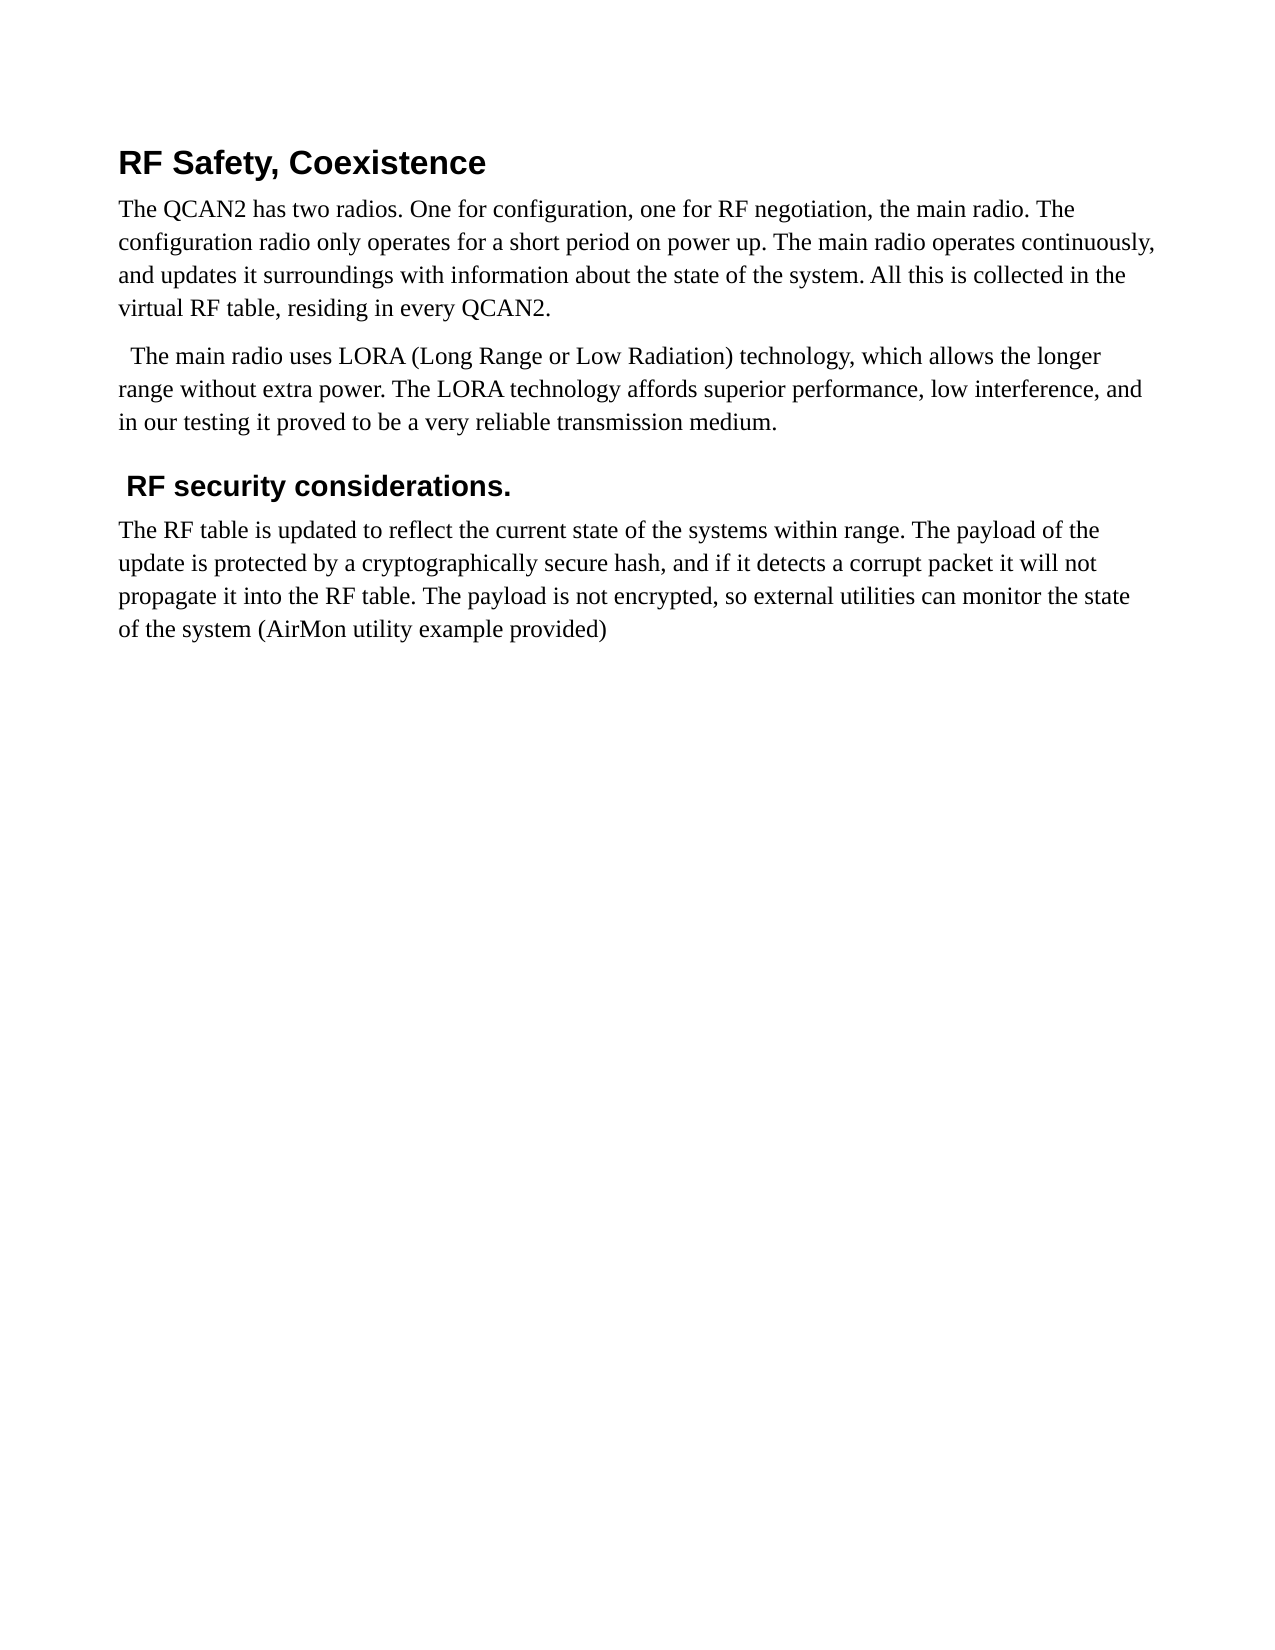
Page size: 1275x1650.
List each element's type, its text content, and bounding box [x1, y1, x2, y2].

subtitle RF security considerations. [118, 469, 1157, 503]
text The main radio uses LORA (Long Range or Low Radiation) technology, which allows the longer range without extra power. The LORA technology affords superior performance, low interference, and in our testing it proved to be a very reliable transmission medium. [118, 341, 1157, 436]
text The QCAN2 has two radios. One for configuration, one for RF negotiation, the main radio. The configuration radio only operates for a short period on power up. The main radio operates continuously, and updates it surroundings with information about the state of the system. All this is collected in the virtual RF table, residing in every QCAN2. [118, 194, 1157, 322]
text The RF table is updated to reflect the current state of the systems within range. The payload of the update is protected by a cryptographically secure hash, and if it detects a corrupt packet it will not propagate it into the RF table. The payload is not encrypted, so external utilities can monitor the state of the system (AirMon utility example provided) [118, 515, 1157, 643]
subtitle RF Safety, Coexistence [118, 143, 1157, 182]
